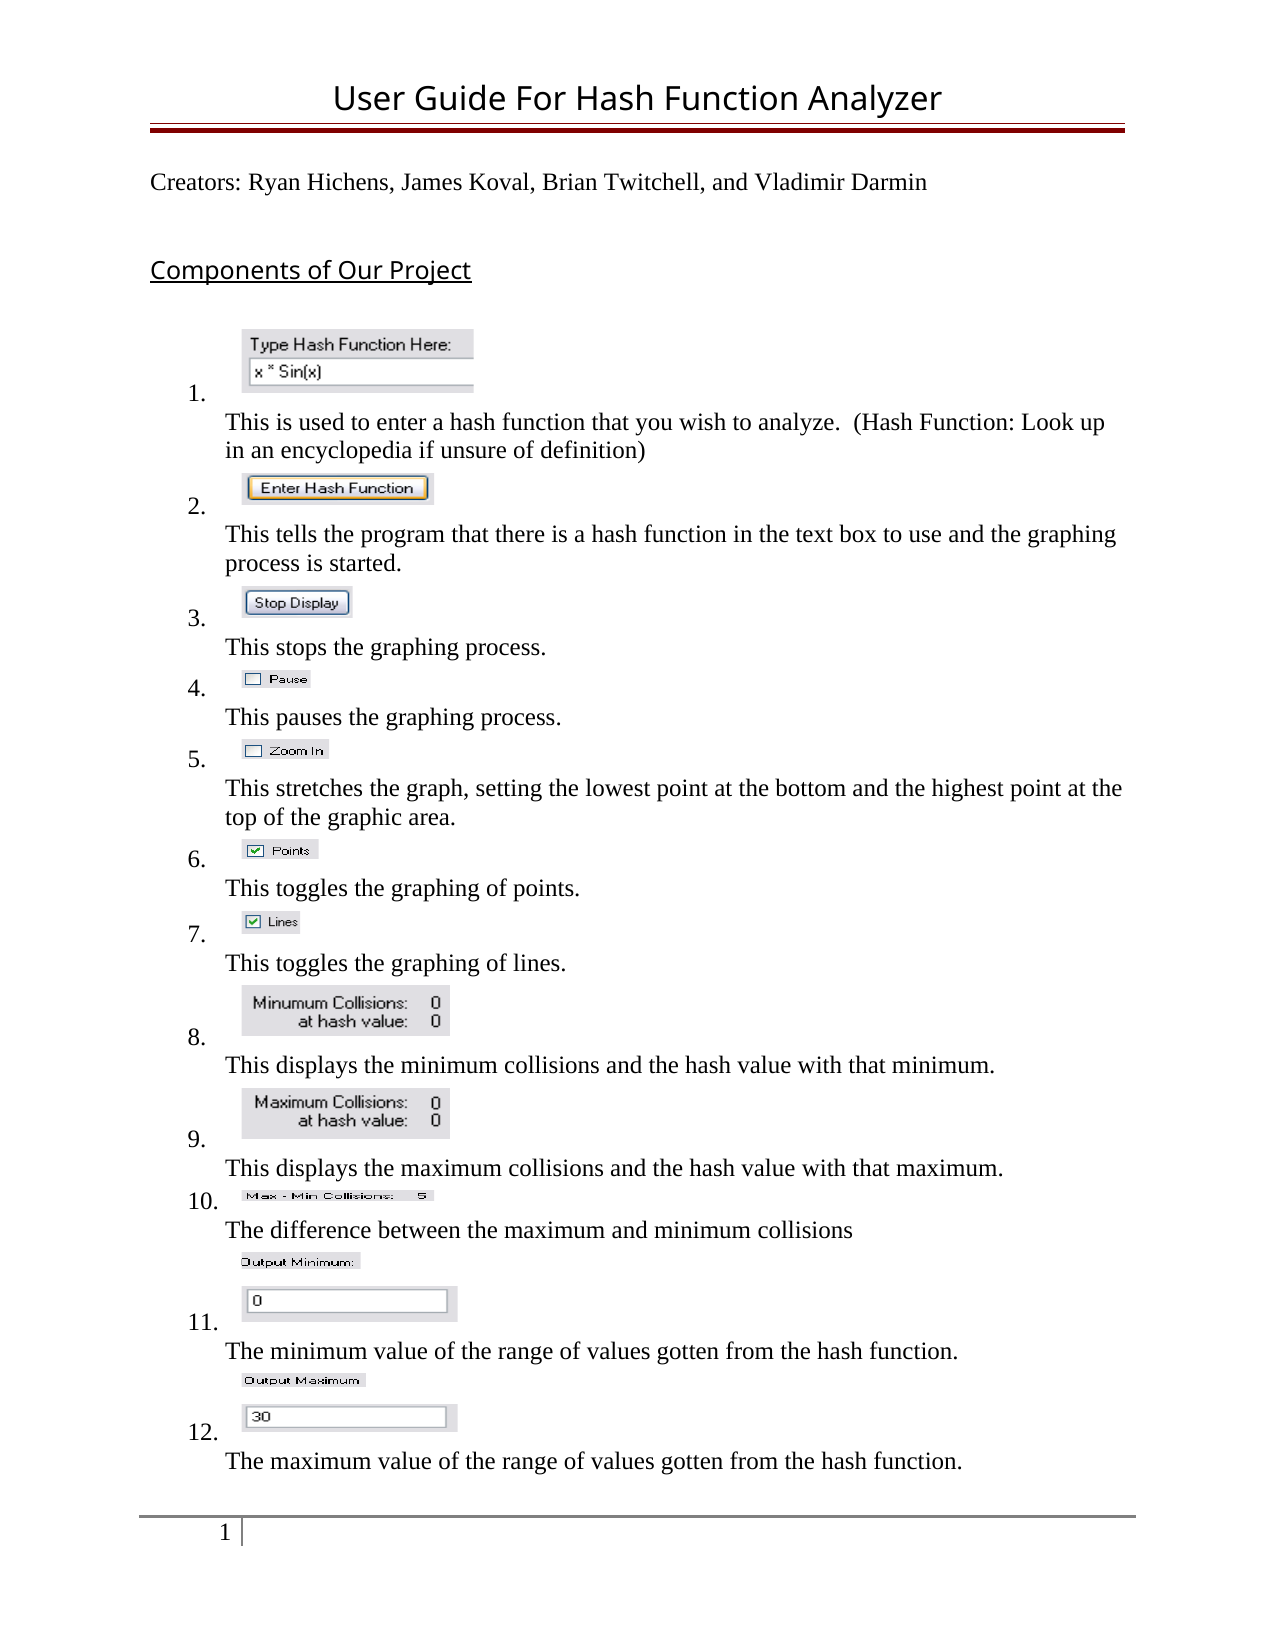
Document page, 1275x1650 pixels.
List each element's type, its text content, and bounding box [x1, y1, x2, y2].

text The minimum value of the range of values gotten from the hash function. [225, 1336, 1125, 1365]
list This stops the graphing process. [225, 632, 1125, 661]
picture [241, 985, 264, 1003]
text The difference between the maximum and minimum collisions [225, 1215, 1125, 1244]
text The maximum value of the range of values gotten from the hash function. [225, 1446, 1125, 1475]
text This displays the minimum collisions and the hash value with that minimum. [225, 1050, 1125, 1079]
list This is used to enter a hash function that you wish to analyze. (Hash Function: Look up in an encyclopedia if unsure of definition) [225, 407, 1125, 464]
text Components of Our Project [150, 253, 1125, 287]
list This pauses the graphing process. [225, 702, 1125, 731]
text This displays the maximum collisions and the hash value with that maximum. [225, 1153, 1125, 1182]
list This toggles the graphing of points. [225, 873, 1125, 902]
picture [241, 670, 261, 675]
picture [241, 1088, 264, 1110]
list This stretches the graph, setting the lowest point at the bottom and the highest point at the top of the graphic area. [225, 773, 1125, 831]
picture [241, 1252, 249, 1261]
list This tells the program that there is a hash function in the text box to use and the graphing process is started. [225, 519, 1125, 577]
picture [241, 1373, 249, 1383]
text Creators: Ryan Hichens, James Koval, Brian Twitchell, and Vladimir Darmin [150, 167, 1125, 196]
picture [241, 1190, 267, 1195]
picture [241, 586, 274, 594]
picture [241, 1404, 245, 1424]
list This toggles the graphing of lines. [225, 948, 1125, 977]
